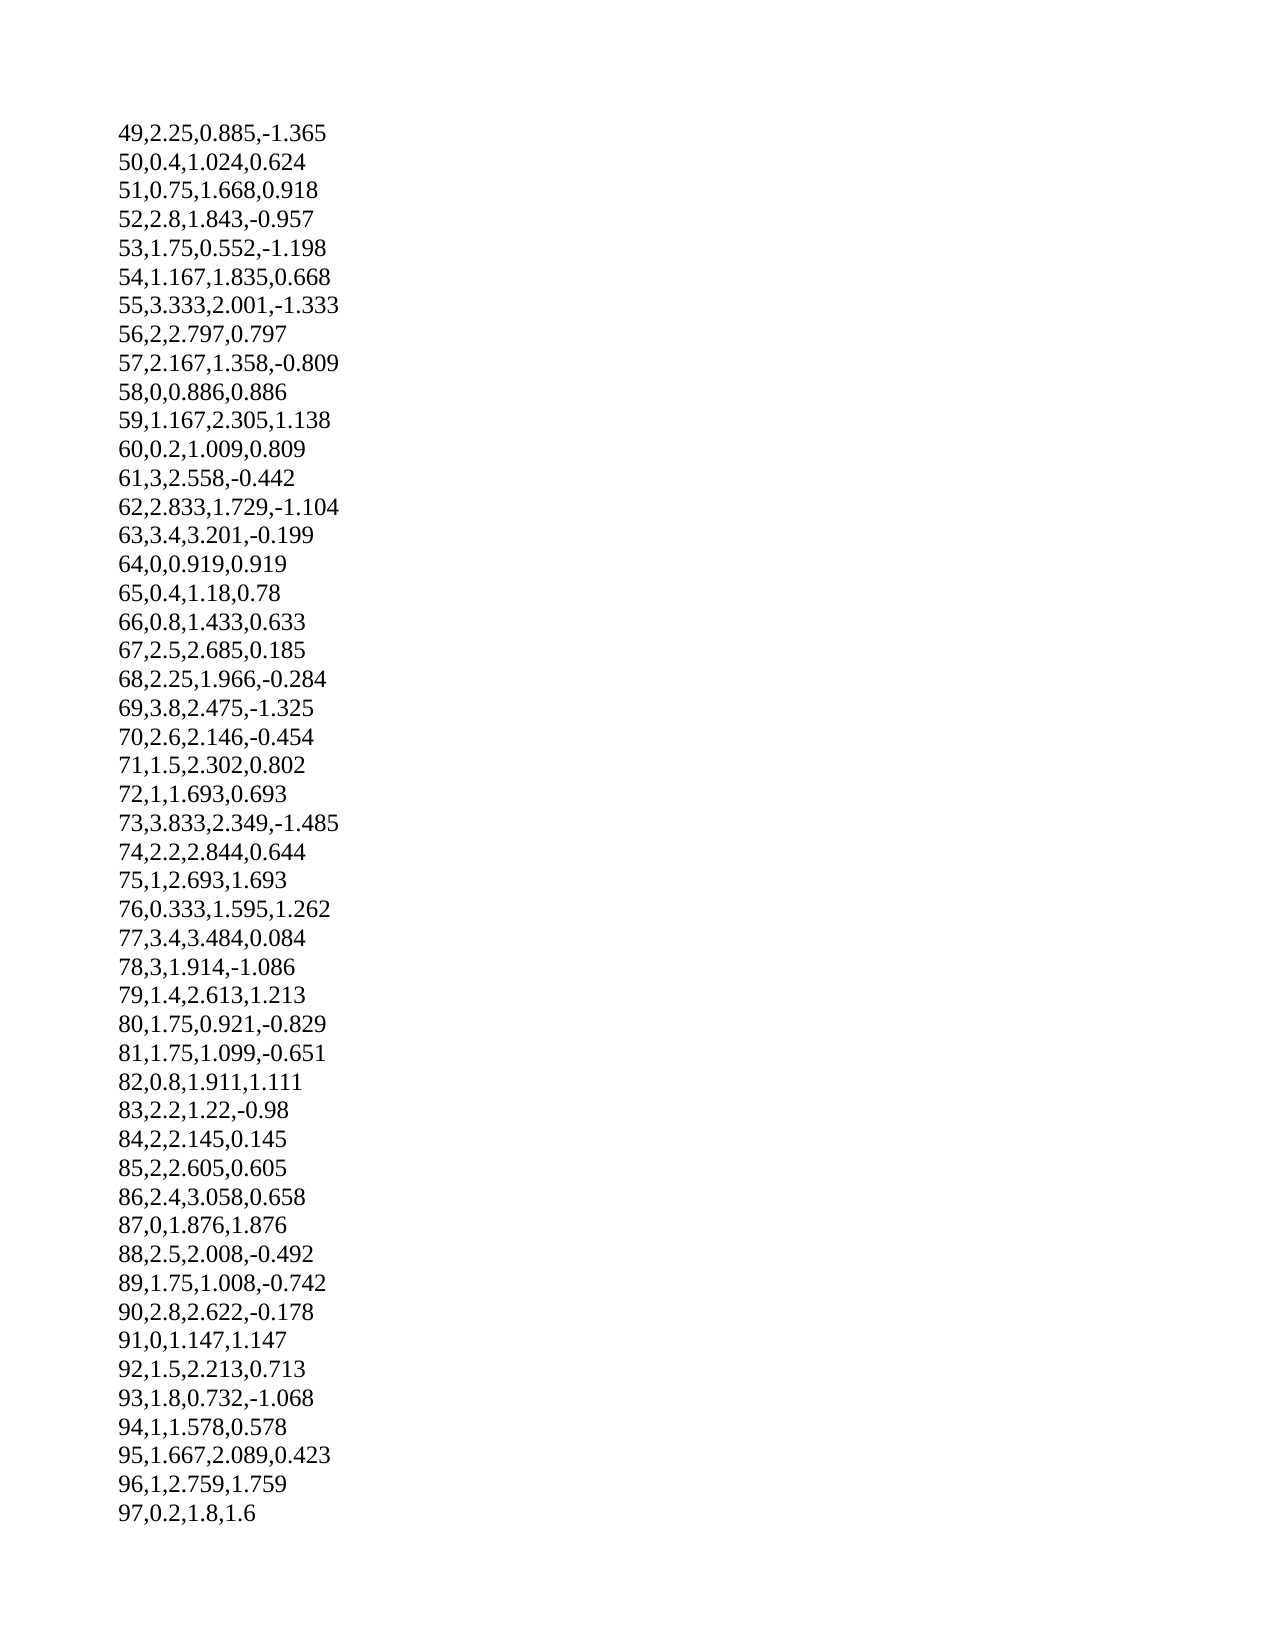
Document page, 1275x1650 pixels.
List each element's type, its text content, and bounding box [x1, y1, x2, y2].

text 61,3,2.558,-0.442 [118, 463, 1157, 492]
text 89,1.75,1.008,-0.742 [118, 1268, 1157, 1297]
text 96,1,2.759,1.759 [118, 1469, 1157, 1498]
text 81,1.75,1.099,-0.651 [118, 1038, 1157, 1067]
text 97,0.2,1.8,1.6 [118, 1498, 1157, 1527]
text 78,3,1.914,-1.086 [118, 952, 1157, 981]
text 60,0.2,1.009,0.809 [118, 434, 1157, 463]
text 71,1.5,2.302,0.802 [118, 751, 1157, 779]
text 53,1.75,0.552,-1.198 [118, 233, 1157, 262]
text 95,1.667,2.089,0.423 [118, 1441, 1157, 1469]
text 91,0,1.147,1.147 [118, 1326, 1157, 1354]
text 76,0.333,1.595,1.262 [118, 894, 1157, 923]
text 90,2.8,2.622,-0.178 [118, 1297, 1157, 1326]
text 75,1,2.693,1.693 [118, 866, 1157, 894]
text 79,1.4,2.613,1.213 [118, 981, 1157, 1009]
text 63,3.4,3.201,-0.199 [118, 521, 1157, 549]
text 55,3.333,2.001,-1.333 [118, 291, 1157, 319]
text 92,1.5,2.213,0.713 [118, 1354, 1157, 1383]
text 94,1,1.578,0.578 [118, 1412, 1157, 1441]
text 59,1.167,2.305,1.138 [118, 406, 1157, 434]
text 57,2.167,1.358,-0.809 [118, 348, 1157, 377]
text 54,1.167,1.835,0.668 [118, 262, 1157, 291]
text 88,2.5,2.008,-0.492 [118, 1239, 1157, 1268]
text 67,2.5,2.685,0.185 [118, 636, 1157, 664]
text 56,2,2.797,0.797 [118, 319, 1157, 348]
text 85,2,2.605,0.605 [118, 1153, 1157, 1182]
text 70,2.6,2.146,-0.454 [118, 722, 1157, 751]
text 86,2.4,3.058,0.658 [118, 1182, 1157, 1211]
text 72,1,1.693,0.693 [118, 779, 1157, 808]
text 58,0,0.886,0.886 [118, 377, 1157, 406]
text 80,1.75,0.921,-0.829 [118, 1009, 1157, 1038]
text 77,3.4,3.484,0.084 [118, 923, 1157, 952]
text 52,2.8,1.843,-0.957 [118, 204, 1157, 233]
text 62,2.833,1.729,-1.104 [118, 492, 1157, 521]
text 65,0.4,1.18,0.78 [118, 578, 1157, 607]
text 93,1.8,0.732,-1.068 [118, 1383, 1157, 1412]
text 69,3.8,2.475,-1.325 [118, 693, 1157, 722]
text 84,2,2.145,0.145 [118, 1124, 1157, 1153]
text 87,0,1.876,1.876 [118, 1211, 1157, 1239]
text 68,2.25,1.966,-0.284 [118, 664, 1157, 693]
text 83,2.2,1.22,-0.98 [118, 1096, 1157, 1124]
text 51,0.75,1.668,0.918 [118, 176, 1157, 204]
text 49,2.25,0.885,-1.365 [118, 118, 1157, 147]
text 73,3.833,2.349,-1.485 [118, 808, 1157, 837]
text 50,0.4,1.024,0.624 [118, 147, 1157, 176]
text 74,2.2,2.844,0.644 [118, 837, 1157, 866]
text 66,0.8,1.433,0.633 [118, 607, 1157, 636]
text 82,0.8,1.911,1.111 [118, 1067, 1157, 1096]
text 64,0,0.919,0.919 [118, 549, 1157, 578]
